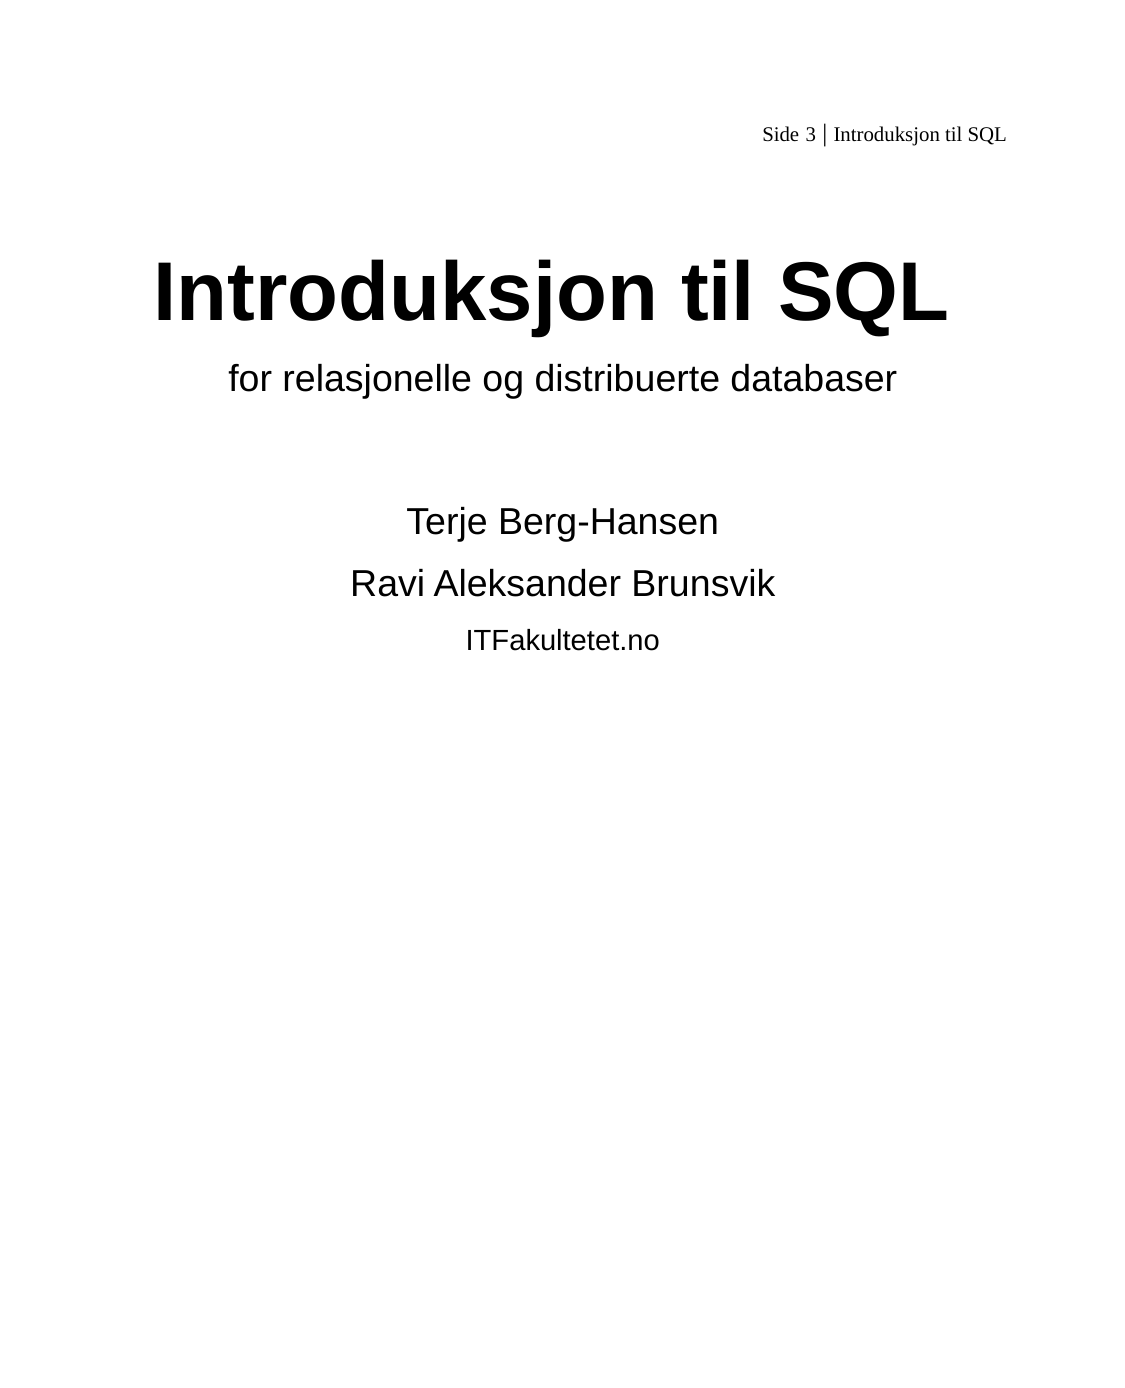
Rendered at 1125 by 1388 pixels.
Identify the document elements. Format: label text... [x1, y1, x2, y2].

subtitle Terje Berg-Hansen [118, 499, 1007, 542]
subtitle for relasjonelle og distribuerte databaser [118, 356, 1007, 399]
subtitle ITFakultetet.no [118, 623, 1007, 657]
title Introduksjon til SQL [118, 242, 1007, 338]
subtitle Ravi Aleksander Brunsvik [118, 561, 1007, 604]
